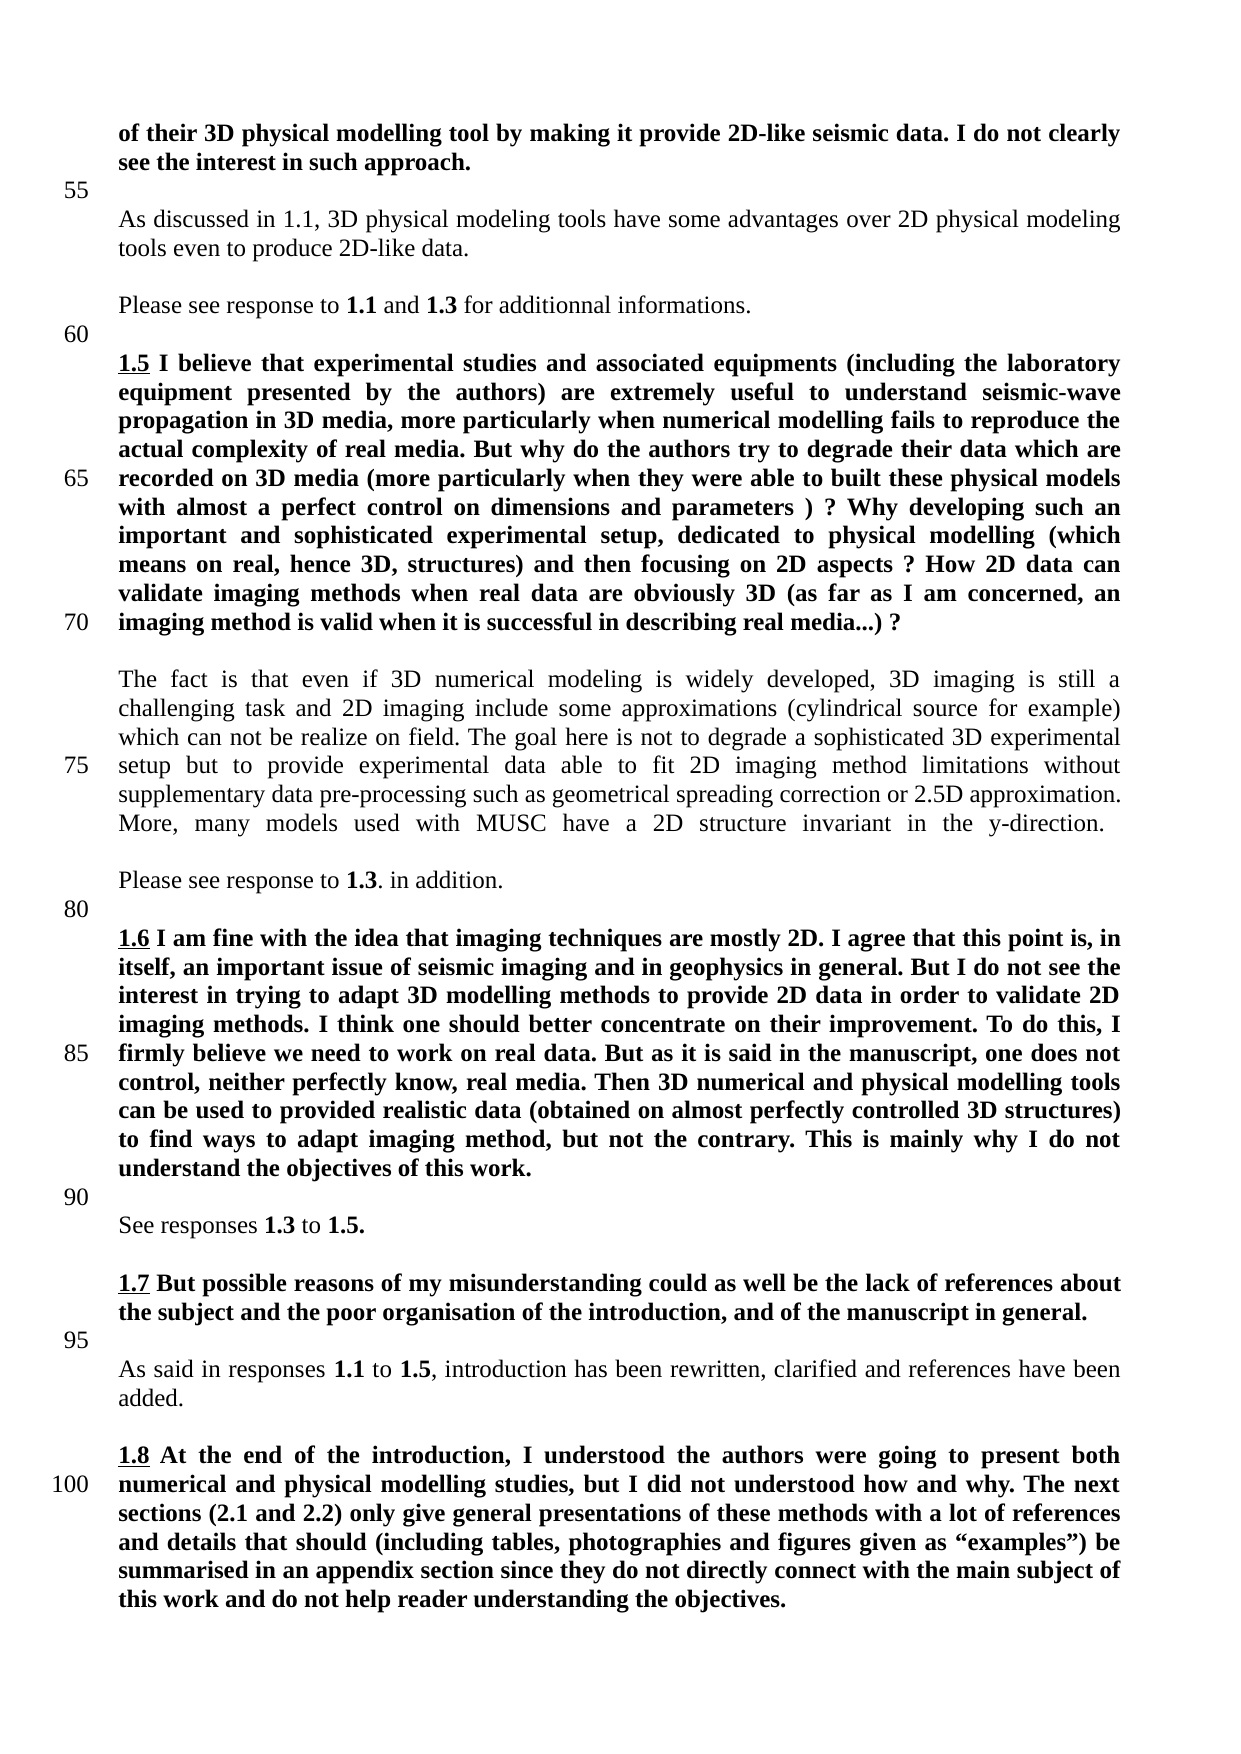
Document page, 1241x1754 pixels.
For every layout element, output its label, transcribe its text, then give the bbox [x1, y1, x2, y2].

text 1.6 I am fine with the idea that imaging techniques are mostly 2D. I agree that this point is, in itself, an important issue of seismic imaging and in geophysics in general. But I do not see the interest in trying to adapt 3D modelling methods to provide 2D data in order to validate 2D imaging methods. I think one should better concentrate on their improvement. To do this, I firmly believe we need to work on real data. But as it is said in the manuscript, one does not control, neither perfectly know, real media. Then 3D numerical and physical modelling tools can be used to provided realistic data (obtained on almost perfectly controlled 3D structures) to find ways to adapt imaging method, but not the contrary. This is mainly why I do not understand the objectives of this work. [118, 923, 1122, 1182]
text As discussed in 1.1, 3D physical modeling tools have some advantages over 2D physical modeling tools even to produce 2D-like data. [118, 204, 1122, 262]
text The fact is that even if 3D numerical modeling is widely developed, 3D imaging is still a challenging task and 2D imaging include some approximations (cylindrical source for example) which can not be realize on field. The goal here is not to degrade a sophisticated 3D experimental setup but to provide experimental data able to fit 2D imaging method limitations without supplementary data pre-processing such as geometrical spreading correction or 2.5D approximation. [118, 664, 1122, 808]
text 1.5 I believe that experimental studies and associated equipments (including the laboratory equipment presented by the authors) are extremely useful to understand seismic-wave propagation in 3D media, more particularly when numerical modelling fails to reproduce the actual complexity of real media. But why do the authors try to degrade their data which are recorded on 3D media (more particularly when they were able to built these physical models with almost a perfect control on dimensions and parameters ) ? Why developing such an important and sophisticated experimental setup, dedicated to physical modelling (which means on real, hence 3D, structures) and then focusing on 2D aspects ? How 2D data can validate imaging methods when real data are obviously 3D (as far as I am concerned, an imaging method is valid when it is successful in describing real media...) ? [118, 348, 1122, 636]
text See responses 1.3 to 1.5. [118, 1211, 1122, 1239]
text Please see response to 1.3. in addition. [118, 866, 1122, 894]
text Please see response to 1.1 and 1.3 for additionnal informations. [118, 291, 1122, 319]
text 1.8 At the end of the introduction, I understood the authors were going to present both numerical and physical modelling studies, but I did not understood how and why. The next sections (2.1 and 2.2) only give general presentations of these methods with a lot of references and details that should (including tables, photographies and figures given as “examples”) be summarised in an appendix section since they do not directly connect with the main subject of this work and do not help reader understanding the objectives. [118, 1441, 1122, 1613]
text As said in responses 1.1 to 1.5, introduction has been rewritten, clarified and references have been added. [118, 1354, 1122, 1412]
text More, many models used with MUSC have a 2D structure invariant in the y-direction. [118, 808, 1122, 866]
text 1.7 But possible reasons of my misunderstanding could as well be the lack of references about the subject and the poor organisation of the introduction, and of the manuscript in general. [118, 1268, 1122, 1326]
text of their 3D physical modelling tool by making it provide 2D-like seismic data. I do not clearly see the interest in such approach. [118, 118, 1122, 176]
